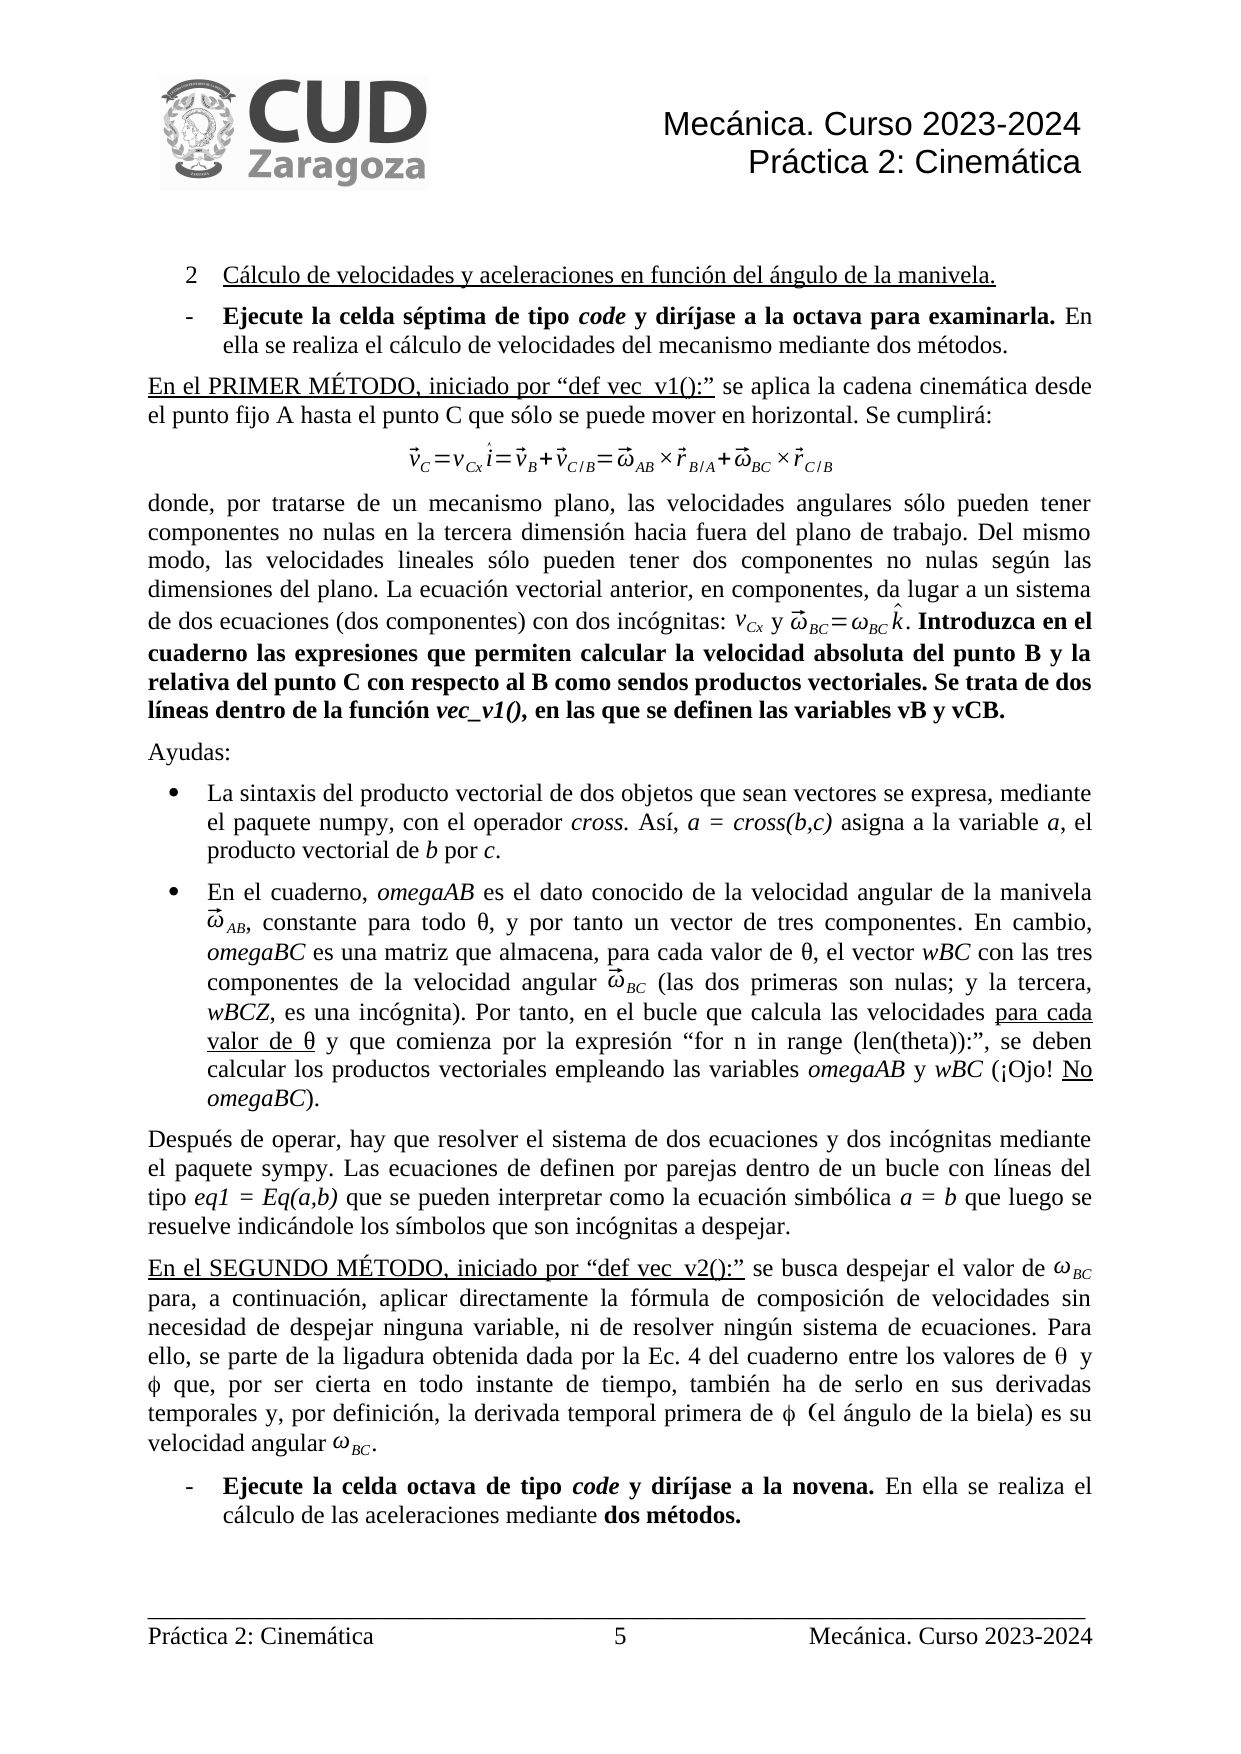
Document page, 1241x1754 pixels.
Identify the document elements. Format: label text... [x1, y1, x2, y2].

list Ejecute la celda octava de tipo code y diríjase a la novena. En ella se realiza el cálculo de las aceleraciones mediante dos métodos. [185, 1471, 1092, 1528]
list Cálculo de velocidades y aceleraciones en función del ángulo de la manivela. [185, 260, 1092, 289]
text En el PRIMER MÉTODO, iniciado por “def vec_v1():” se aplica la cadena cinemática desde el punto fijo A hasta el punto C que sólo se puede mover en horizontal. Se cumplirá: [148, 371, 1092, 429]
picture [158, 75, 430, 191]
list La sintaxis del producto vectorial de dos objetos que sean vectores se expresa, mediante el paquete numpy, con el operador cross. Así, a = cross(b,c) asigna a la variable a, el producto vectorial de b por c. [169, 778, 1092, 864]
text Después de operar, hay que resolver el sistema de dos ecuaciones y dos incógnitas mediante el paquete sympy. Las ecuaciones de definen por parejas dentro de un bucle con líneas del tipo eq1 = Eq(a,b) que se pueden interpretar como la ecuación simbólica a = b que luego se resuelve indicándole los símbolos que son incógnitas a despejar. [148, 1124, 1092, 1239]
text Ayudas: [148, 737, 1092, 766]
text donde, por tratarse de un mecanismo plano, las velocidades angulares sólo pueden tener componentes no nulas en la tercera dimensión hacia fuera del plano de trabajo. Del mismo modo, las velocidades lineales sólo pueden tener dos componentes no nulas según las dimensiones del plano. La ecuación vectorial anterior, en componentes, da lugar a un sistema de dos ecuaciones (dos componentes) con dos incógnitas: y . Introduzca en el cuaderno las expresiones que permiten calcular la velocidad absoluta del punto B y la relativa del punto C con respecto al B como sendos productos vectoriales. Se trata de dos líneas dentro de la función vec_v1(), en las que se definen las variables vB y vCB. [148, 488, 1092, 724]
list Ejecute la celda séptima de tipo code y diríjase a la octava para examinarla. En ella se realiza el cálculo de velocidades del mecanismo mediante dos métodos. [185, 301, 1092, 359]
list En el cuaderno, omegaAB es el dato conocido de la velocidad angular de la manivela , constante para todo θ, y por tanto un vector de tres componentes. En cambio, omegaBC es una matriz que almacena, para cada valor de θ, el vector wBC con las tres componentes de la velocidad angular (las dos primeras son nulas; y la tercera, wBCZ, es una incógnita). Por tanto, en el bucle que calcula las velocidades para cada valor de θ y que comienza por la expresión “for n in range (len(theta)):”, se deben calcular los productos vectoriales empleando las variables omegaAB y wBC (¡Ojo! No omegaBC). [169, 877, 1092, 1112]
text En el SEGUNDO MÉTODO, iniciado por “def vec_v2():” se busca despejar el valor de para, a continuación, aplicar directamente la fórmula de composición de velocidades sin necesidad de despejar ninguna variable, ni de resolver ningún sistema de ecuaciones. Para ello, se parte de la ligadura obtenida dada por la Ec. 4 del cuaderno entre los valores de y que, por ser cierta en todo instante de tiempo, también ha de serlo en sus derivadas temporales y, por definición, la derivada temporal primera de el ángulo de la biela) es su velocidad angular . [148, 1252, 1092, 1458]
